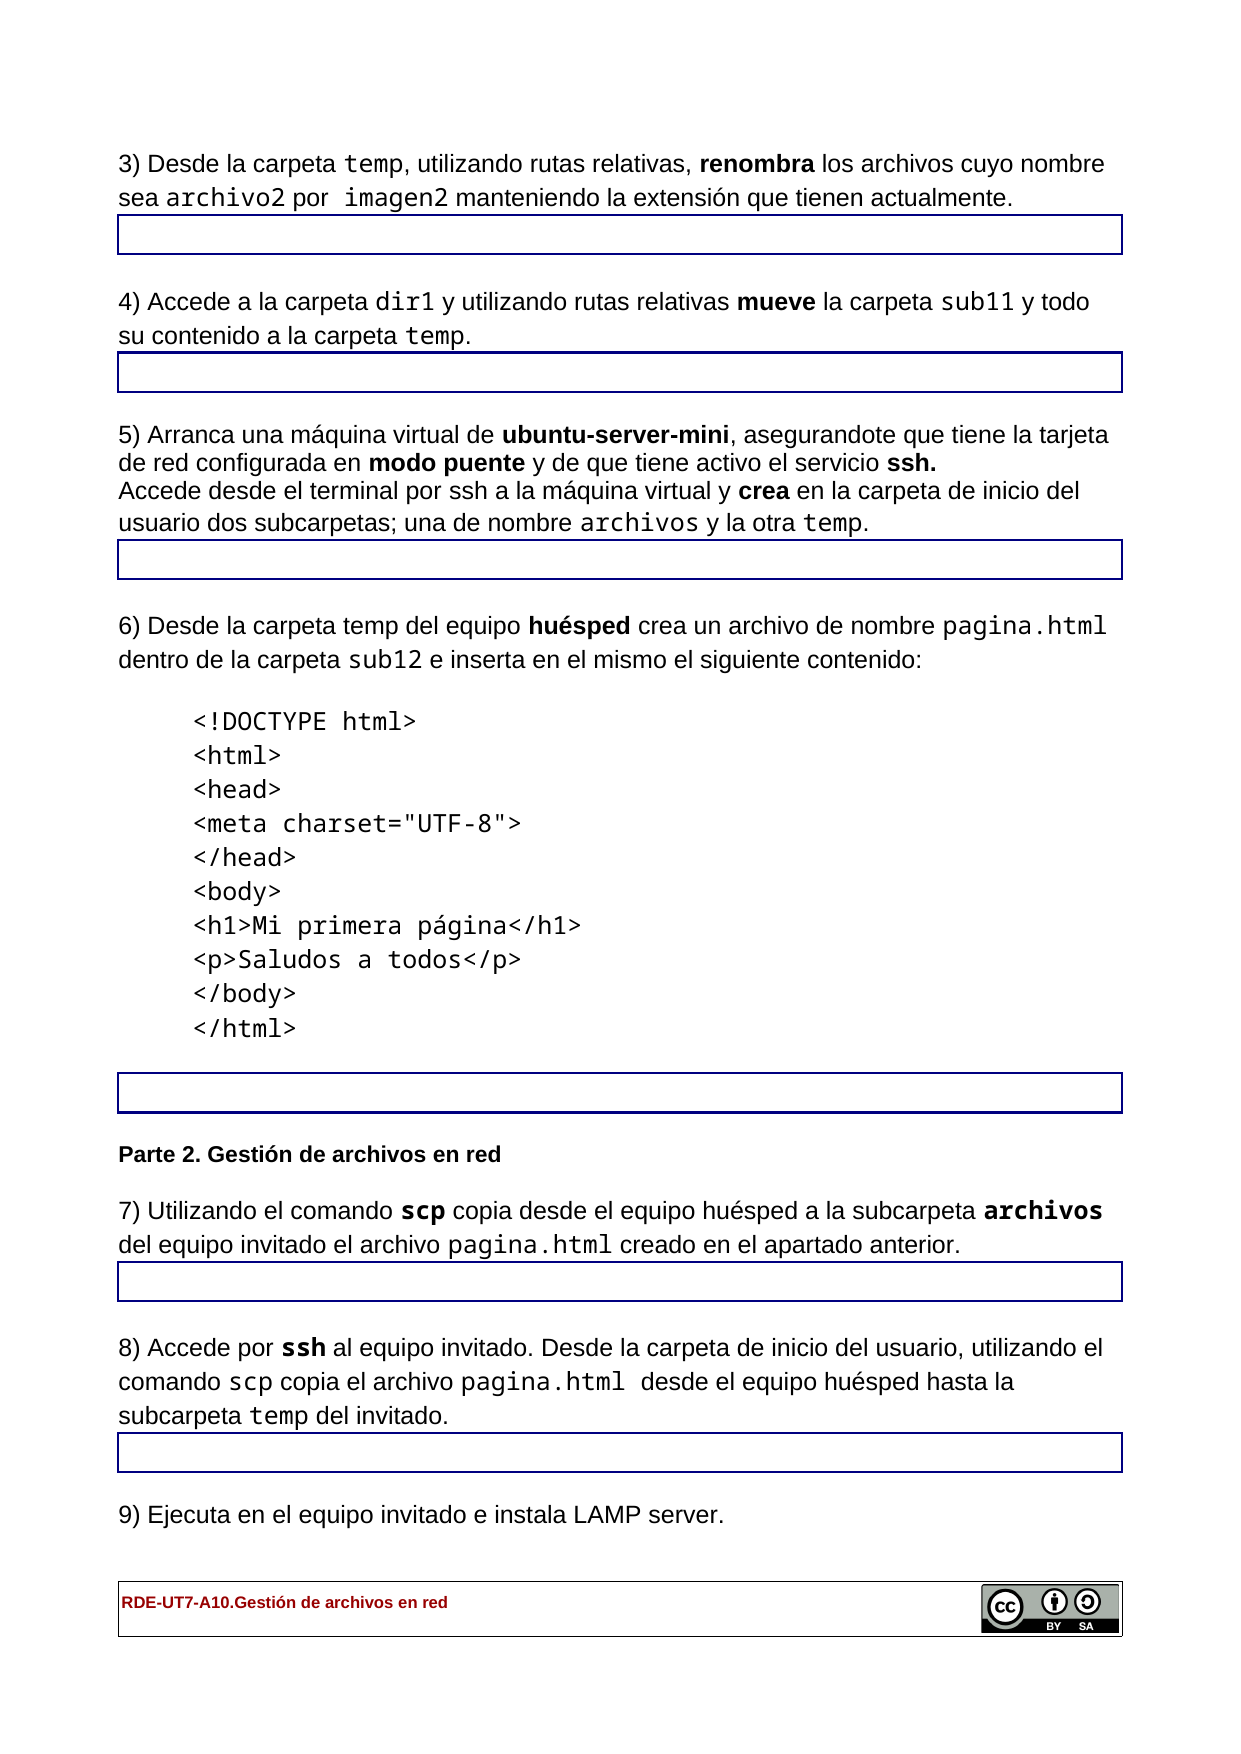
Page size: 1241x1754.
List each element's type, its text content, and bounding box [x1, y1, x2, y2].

text </html> [192, 1010, 1122, 1044]
text 4) Accede a la carpeta dir1 y utilizando rutas relativas mueve la carpeta sub11 y todo su contenido a la carpeta temp. [118, 283, 1122, 351]
table_header [119, 1434, 1121, 1471]
table_header [119, 1074, 1121, 1111]
text 8) Accede por ssh al equipo invitado. Desde la carpeta de inicio del usuario, utilizando el comando scp copia el archivo pagina.html desde el equipo huésped hasta la subcarpeta temp del invitado. [118, 1330, 1122, 1432]
text Accede desde el terminal por ssh a la máquina virtual y crea en la carpeta de inicio del usuario dos subcarpetas; una de nombre archivos y la otra temp. [118, 476, 1122, 538]
text </body> [192, 976, 1122, 1010]
text 9) Ejecuta en el equipo invitado e instala LAMP server. [118, 1501, 1122, 1529]
text <head> [192, 772, 1122, 806]
text 3) Desde la carpeta temp, utilizando rutas relativas, renombra los archivos cuyo nombre sea archivo2 por imagen2 manteniendo la extensión que tienen actualmente. [118, 146, 1122, 214]
text Parte 2. Gestión de archivos en red [118, 1141, 1122, 1167]
text <h1>Mi primera página</h1> [192, 908, 1122, 942]
text </head> [192, 840, 1122, 874]
table_header [119, 354, 1121, 391]
text <body> [192, 874, 1122, 908]
text <!DOCTYPE html> [192, 704, 1122, 738]
table_header [119, 216, 1121, 253]
picture [981, 1584, 1119, 1633]
table_header [119, 541, 1121, 578]
text <meta charset="UTF-8"> [192, 806, 1122, 840]
text 7) Utilizando el comando scp copia desde el equipo huésped a la subcarpeta archivos del equipo invitado el archivo pagina.html creado en el apartado anterior. [118, 1193, 1122, 1261]
table_header [119, 1263, 1121, 1300]
text <p>Saludos a todos</p> [192, 942, 1122, 976]
text 5) Arranca una máquina virtual de ubuntu-server-mini, asegurandote que tiene la tarjeta de red configurada en modo puente y de que tiene activo el servicio ssh. [118, 421, 1122, 476]
text 6) Desde la carpeta temp del equipo huésped crea un archivo de nombre pagina.html dentro de la carpeta sub12 e inserta en el mismo el siguiente contenido: [118, 608, 1122, 676]
text <html> [192, 738, 1122, 772]
